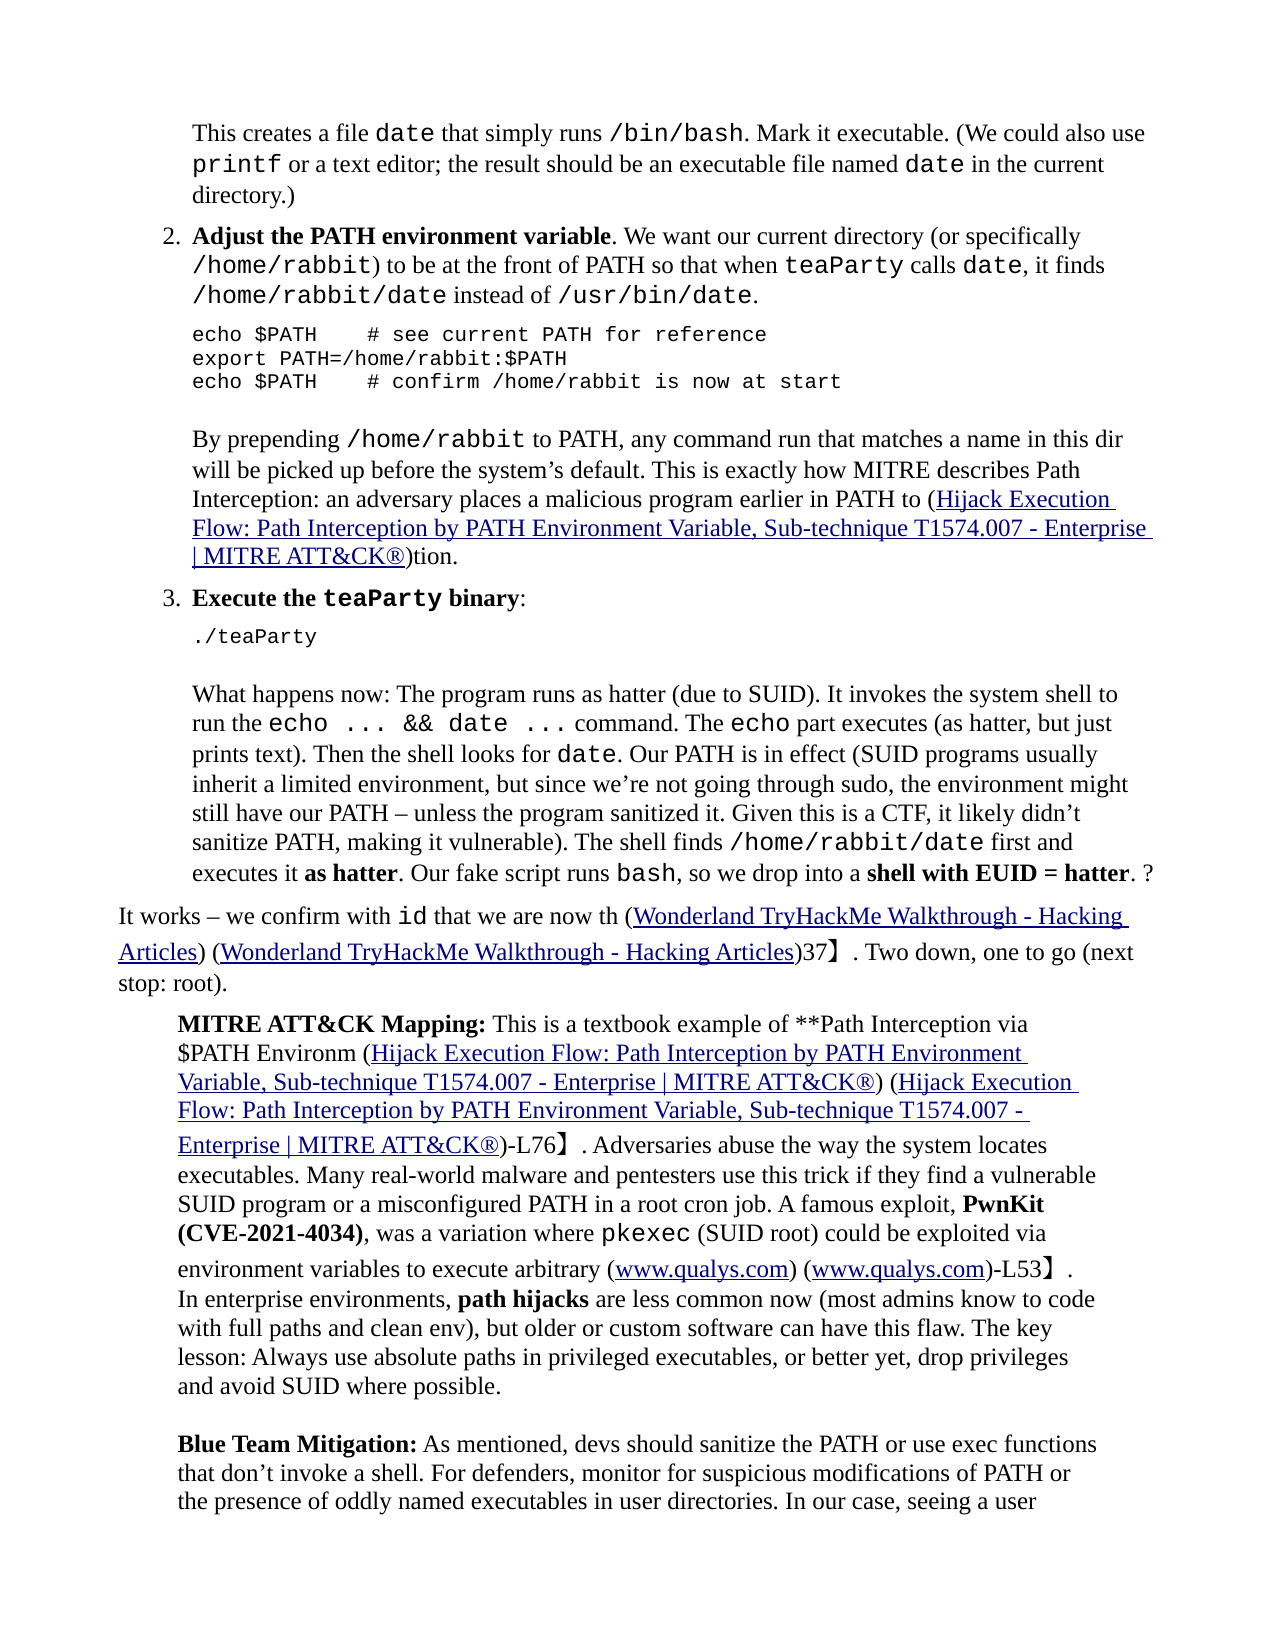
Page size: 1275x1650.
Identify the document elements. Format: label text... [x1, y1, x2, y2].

list export PATH=/home/rabbit:$PATH [162, 348, 1157, 371]
list echo $PATH # confirm /home/rabbit is now at start [162, 371, 1157, 395]
text MITRE ATT&CK Mapping: This is a textbook example of **Path Interception via $PATH Environm (Hijack Execution Flow: Path Interception by PATH Environment Variable, Sub-technique T1574.007 - Enterprise | MITRE ATT&CK®) (Hijack Execution Flow: Path Interception by PATH Environment Variable, Sub-technique T1574.007 - Enterprise | MITRE ATT&CK®)-L76】. Adversaries abuse the way the system locates executables. Many real-world malware and pentesters use this trick if they find a vulnerable SUID program or a misconfigured PATH in a root cron job. A famous exploit, PwnKit (CVE-2021-4034), was a variation where pkexec (SUID root) could be exploited via environment variables to execute arbitrary (www.qualys.com) (www.qualys.com)-L53】. In enterprise environments, path hijacks are less common now (most admins know to code with full paths and clean env), but older or custom software can have this flaw. The key lesson: Always use absolute paths in privileged executables, or better yet, drop privileges and avoid SUID where possible. [177, 1009, 1098, 1399]
list This creates a file date that simply runs /bin/bash. Mark it executable. (We could also use printf or a text editor; the result should be an executable file named date in the current directory.) [162, 118, 1157, 208]
list echo $PATH # see current PATH for reference [162, 324, 1157, 348]
list By prepending /home/rabbit to PATH, any command run that matches a name in this dir will be picked up before the system’s default. This is exactly how MITRE describes Path Interception: an adversary places a malicious program earlier in PATH to (Hijack Execution Flow: Path Interception by PATH Environment Variable, Sub-technique T1574.007 - Enterprise | MITRE ATT&CK®)tion. [162, 424, 1157, 570]
list What happens now: The program runs as hatter (due to SUID). It invokes the system shell to run the echo ... && date ... command. The echo part executes (as hatter, but just prints text). Then the shell looks for date. Our PATH is in effect (SUID programs usually inherit a limited environment, but since we’re not going through sudo, the environment might still have our PATH – unless the program sanitized it. Given this is a CTF, it likely didn’t sanitize PATH, making it vulnerable). The shell finds /home/rabbit/date first and executes it as hatter. Our fake script runs bash, so we drop into a shell with EUID = hatter. ? [162, 679, 1157, 889]
list ./teaParty [162, 626, 1157, 650]
text It works – we confirm with id that we are now th (Wonderland TryHackMe Walkthrough - Hacking Articles) (Wonderland TryHackMe Walkthrough - Hacking Articles)37】. Two down, one to go (next stop: root). [118, 901, 1157, 997]
list Adjust the PATH environment variable. We want our current directory (or specifically /home/rabbit) to be at the front of PATH so that when teaParty calls date, it finds /home/rabbit/date instead of /usr/bin/date. [162, 221, 1157, 311]
text Blue Team Mitigation: As mentioned, devs should sanitize the PATH or use exec functions that don’t invoke a shell. For defenders, monitor for suspicious modifications of PATH or the presence of oddly named executables in user directories. In our case, seeing a user [177, 1429, 1098, 1515]
list Execute the teaParty binary: [162, 583, 1157, 613]
